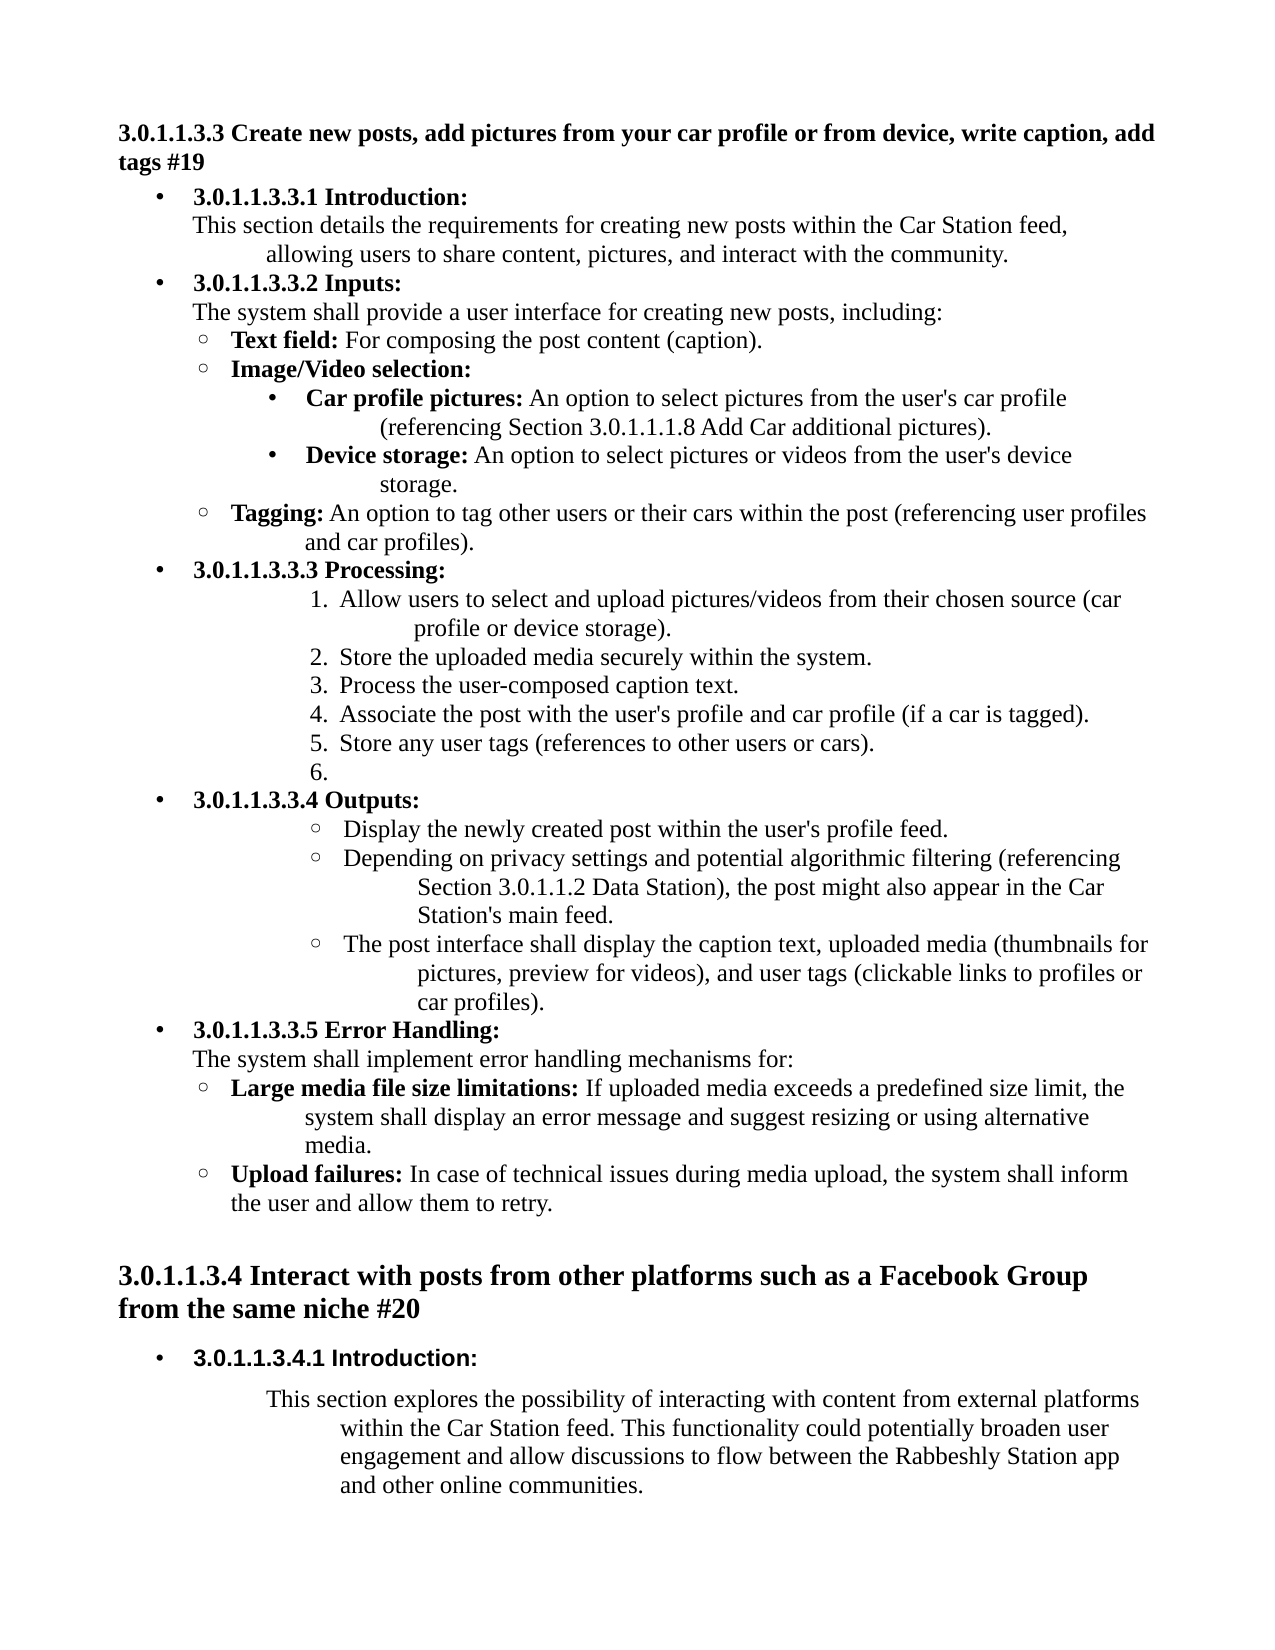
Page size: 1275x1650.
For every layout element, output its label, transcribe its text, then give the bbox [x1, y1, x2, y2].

text This section explores the possibility of interacting with content from external platforms within the Car Station feed. This functionality could potentially broaden user engagement and allow discussions to flow between the Rabbeshly Station app and other online communities. [266, 1384, 1157, 1499]
text The system shall implement error handling mechanisms for: [118, 1044, 1157, 1073]
list Associate the post with the user's profile and car profile (if a car is tagged). [309, 699, 1157, 728]
text This section details the requirements for creating new posts within the Car Station feed, allowing users to share content, pictures, and interact with the community. [192, 211, 1157, 268]
list Large media file size limitations: If uploaded media exceeds a predefined size limit, the system shall display an error message and suggest resizing or using alternative media. [193, 1073, 1157, 1159]
list Allow users to select and upload pictures/videos from their chosen source (car profile or device storage). [309, 584, 1157, 642]
list 3.0.1.1.3.3.1 Introduction: [156, 182, 1157, 211]
list Image/Video selection: [193, 354, 1157, 383]
list Display the newly created post within the user's profile feed. [306, 814, 1157, 843]
subtitle 3.0.1.1.3.4 Interact with posts from other platforms such as a Facebook Group from the same niche #20 [118, 1258, 1157, 1325]
list Process the user-composed caption text. [309, 671, 1157, 699]
list 3.0.1.1.3.3.2 Inputs: [156, 268, 1157, 297]
list Upload failures: In case of technical issues during media upload, the system shall inform the user and allow them to retry. [193, 1159, 1157, 1217]
list Text field: For composing the post content (caption). [193, 326, 1157, 354]
subtitle 3.0.1.1.3.4.1 Introduction: [156, 1344, 1157, 1371]
list Car profile pictures: An option to select pictures from the user's car profile (referencing Section 3.0.1.1.1.8 Add Car additional pictures). [268, 383, 1157, 441]
list The post interface shall display the caption text, uploaded media (thumbnails for pictures, preview for videos), and user tags (clickable links to profiles or car profiles). [306, 929, 1157, 1016]
subtitle 3.0.1.1.3.3 Create new posts, add pictures from your car profile or from device, write caption, add tags #19 [118, 118, 1157, 176]
list Depending on privacy settings and potential algorithmic filtering (referencing Section 3.0.1.1.2 Data Station), the post might also appear in the Car Station's main feed. [306, 843, 1157, 929]
list 3.0.1.1.3.3.5 Error Handling: [156, 1016, 1157, 1044]
list 3.0.1.1.3.3.3 Processing: [156, 556, 1157, 584]
list 3.0.1.1.3.3.4 Outputs: [156, 786, 1157, 814]
list Store any user tags (references to other users or cars). [309, 728, 1157, 757]
list Tagging: An option to tag other users or their cars within the post (referencing user profiles and car profiles). [193, 498, 1157, 556]
list Device storage: An option to select pictures or videos from the user's device storage. [268, 441, 1157, 498]
list Store the uploaded media securely within the system. [309, 642, 1157, 671]
text The system shall provide a user interface for creating new posts, including: [192, 297, 1157, 326]
